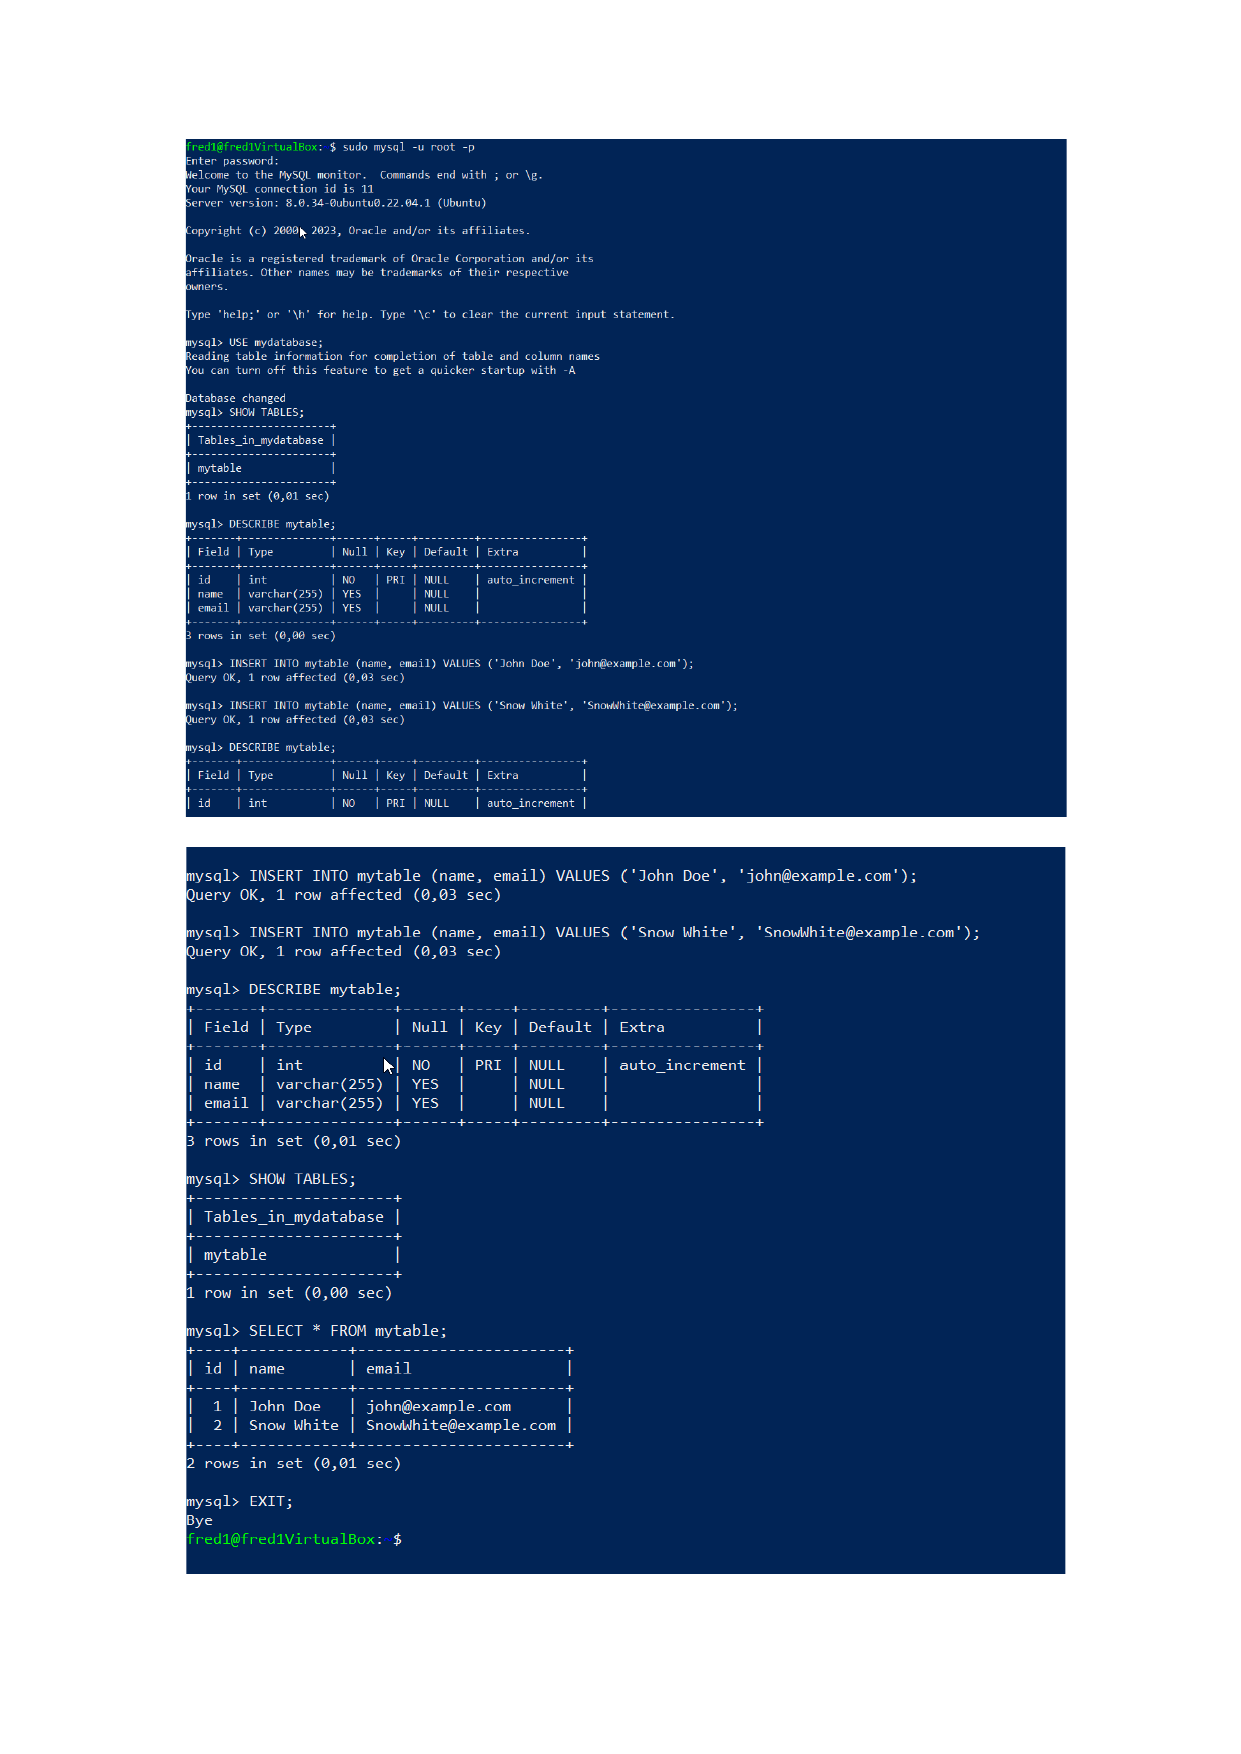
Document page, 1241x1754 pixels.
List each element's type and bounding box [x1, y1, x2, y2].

picture [185, 139, 1067, 817]
picture [186, 847, 1066, 1574]
